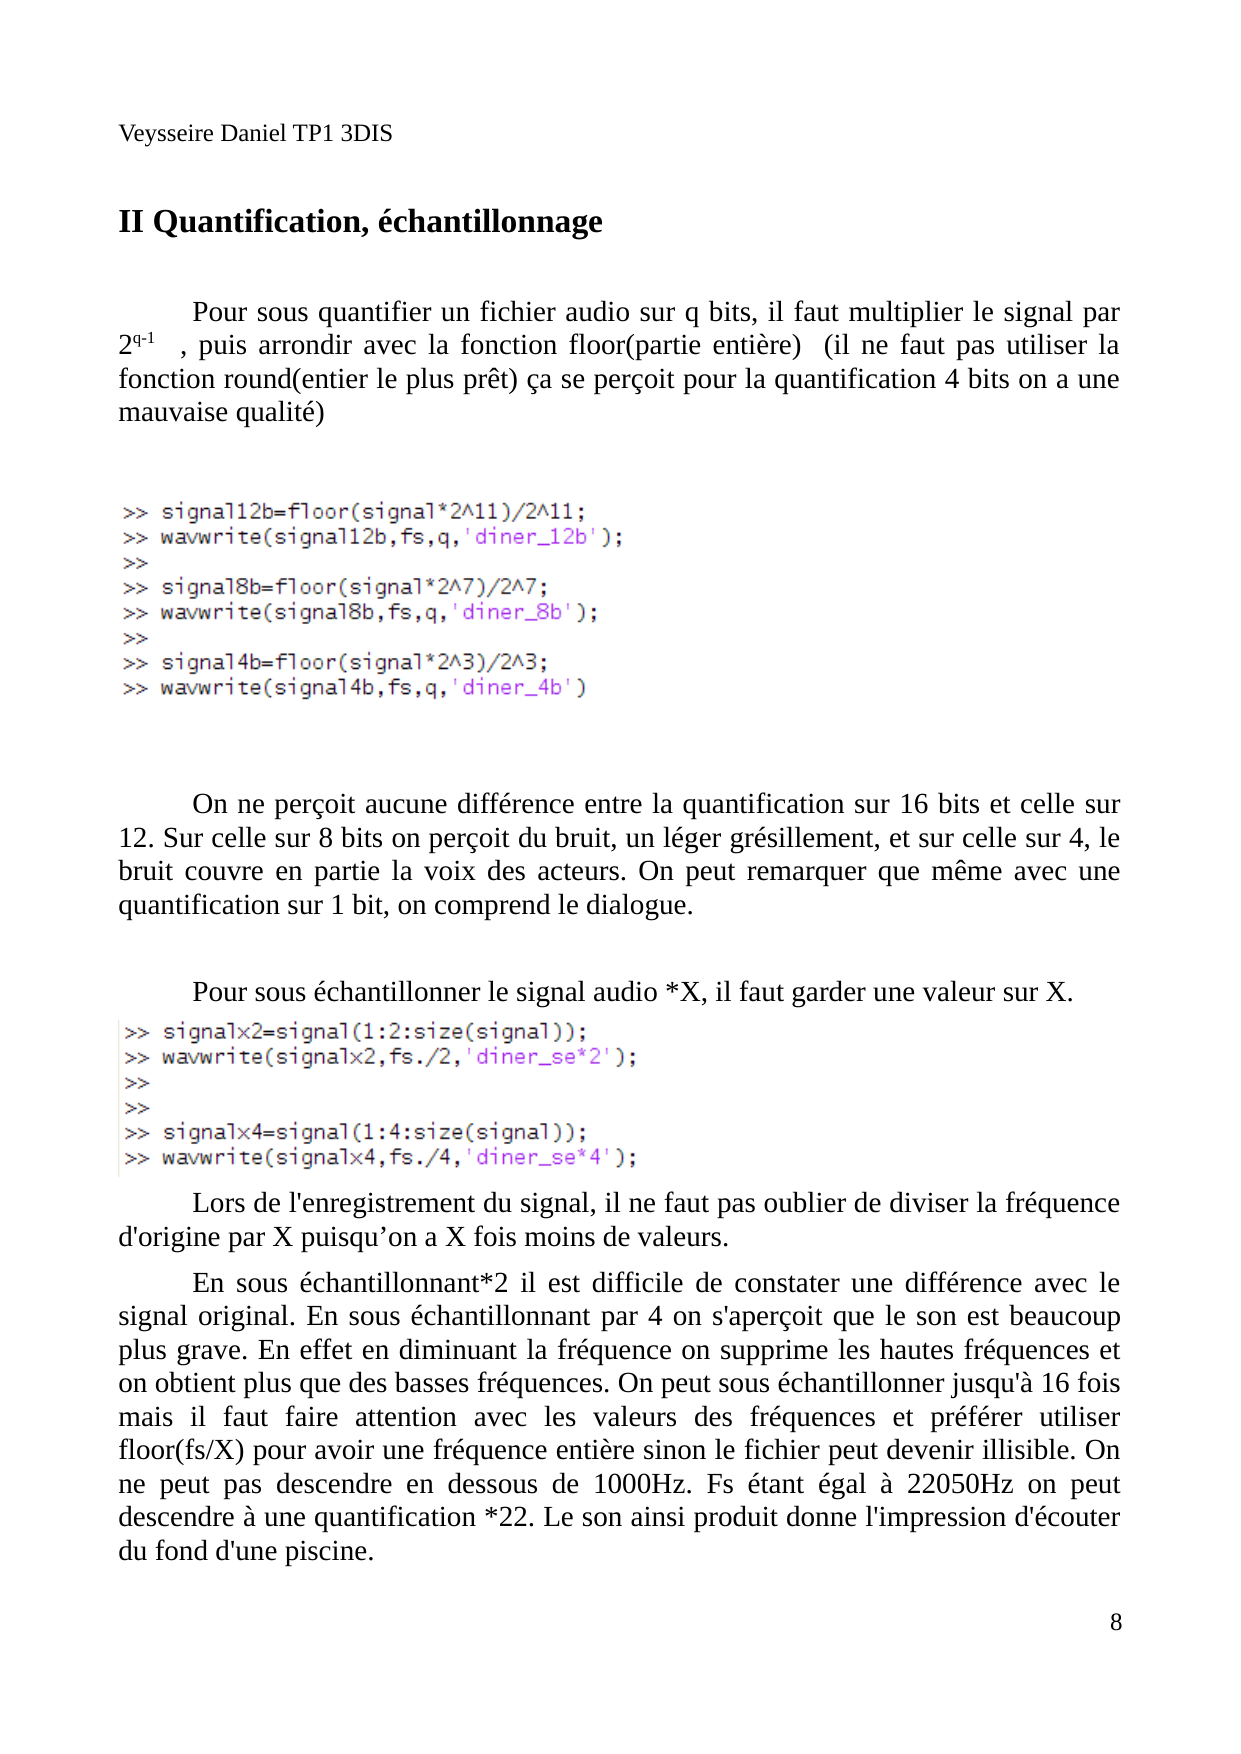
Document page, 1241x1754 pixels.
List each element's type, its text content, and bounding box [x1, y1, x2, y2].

subtitle II Quantification, échantillonnage [118, 201, 1122, 240]
text On ne perçoit aucune différence entre la quantification sur 16 bits et celle sur 12. Sur celle sur 8 bits on perçoit du bruit, un léger grésillement, et sur celle sur 4, le bruit couvre en partie la voix des acteurs. On peut remarquer que même avec une quantification sur 1 bit, on comprend le dialogue. [118, 786, 1122, 920]
picture [118, 1020, 672, 1177]
picture [118, 486, 640, 704]
text Pour sous échantillonner le signal audio *X, il faut garder une valeur sur X. [118, 974, 1122, 1008]
text En sous échantillonnant*2 il est difficile de constater une différence avec le signal original. En sous échantillonnant par 4 on s'aperçoit que le son est beaucoup plus grave. En effet en diminuant la fréquence on supprime les hautes fréquences et on obtient plus que des basses fréquences. On peut sous échantillonner jusqu'à 16 fois mais il faut faire attention avec les valeurs des fréquences et préférer utiliser floor(fs/X) pour avoir une fréquence entière sinon le fichier peut devenir illisible. On ne peut pas descendre en dessous de 1000Hz. Fs étant égal à 22050Hz on peut descendre à une quantification *22. Le son ainsi produit donne l'impression d'écouter du fond d'une piscine. [118, 1265, 1122, 1567]
text Lors de l'enregistrement du signal, il ne faut pas oublier de diviser la fréquence d'origine par X puisqu’on a X fois moins de valeurs. [118, 1185, 1122, 1252]
text Pour sous quantifier un fichier audio sur q bits, il faut multiplier le signal par 2q-1 , puis arrondir avec la fonction floor(partie entière) (il ne faut pas utiliser la fonction round(entier le plus prêt) ça se perçoit pour la quantification 4 bits on a une mauvaise qualité) [118, 294, 1122, 428]
